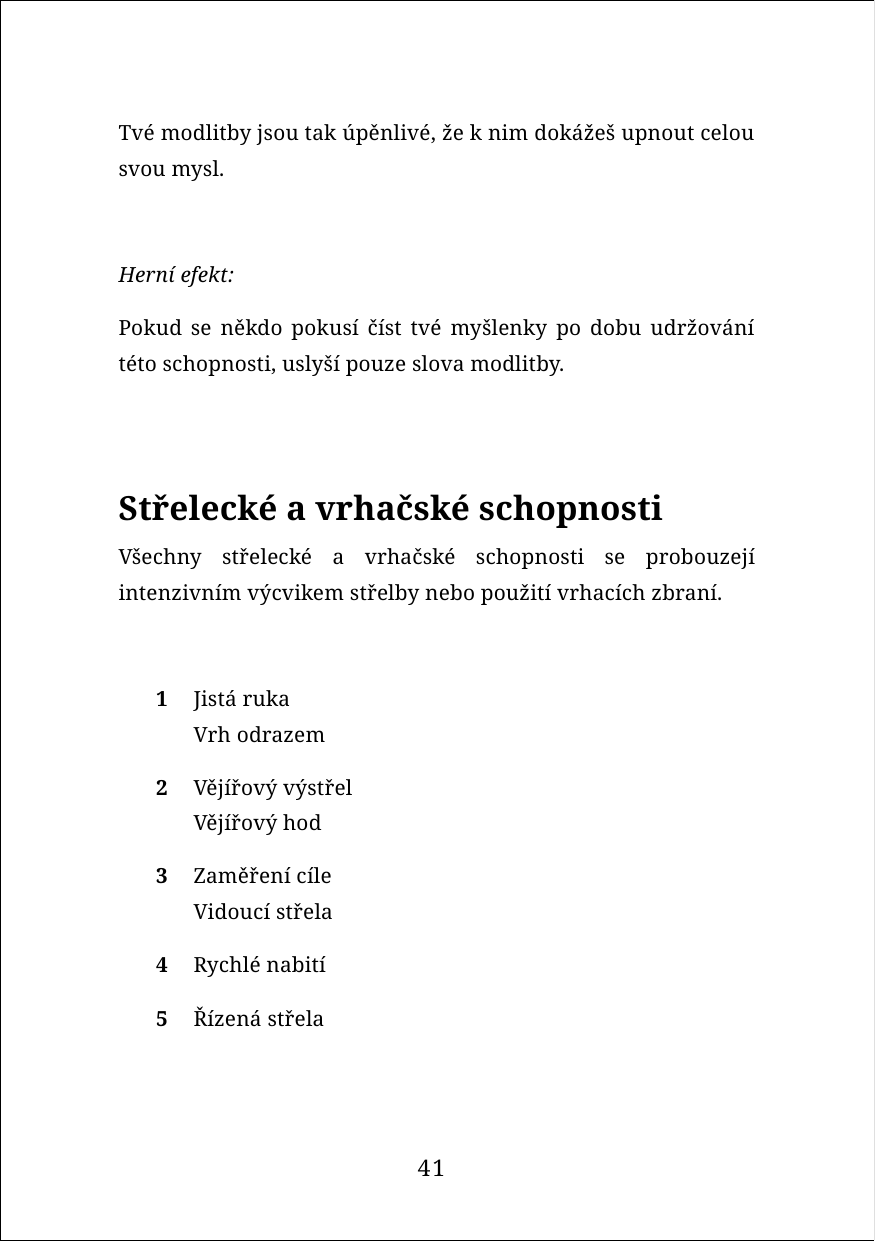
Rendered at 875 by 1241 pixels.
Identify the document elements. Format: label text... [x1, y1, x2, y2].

subtitle Střelecké a vrhačské schopnosti [118, 485, 756, 530]
list Zaměření cíle Vidoucí střela [156, 862, 756, 926]
text Tvé modlitby jsou tak úpěnlivé, že k nim dokážeš upnout celou svou mysl. [118, 118, 756, 182]
text Všechny střelecké a vrhačské schopnosti se probouzejí intenzivním výcvikem střelby nebo použití vrhacích zbraní. [118, 542, 756, 606]
list Jistá ruka Vrh odrazem [156, 684, 756, 748]
list Vějířový výstřel Vějířový hod [156, 773, 756, 837]
list Rychlé nabití [156, 950, 756, 979]
text Pokud se někdo pokusí číst tvé myšlenky po dobu udržování této schopnosti, uslyší pouze slova modlitby. [118, 313, 756, 377]
text Herní efekt: [118, 260, 756, 289]
list Řízená střela [156, 1004, 756, 1032]
